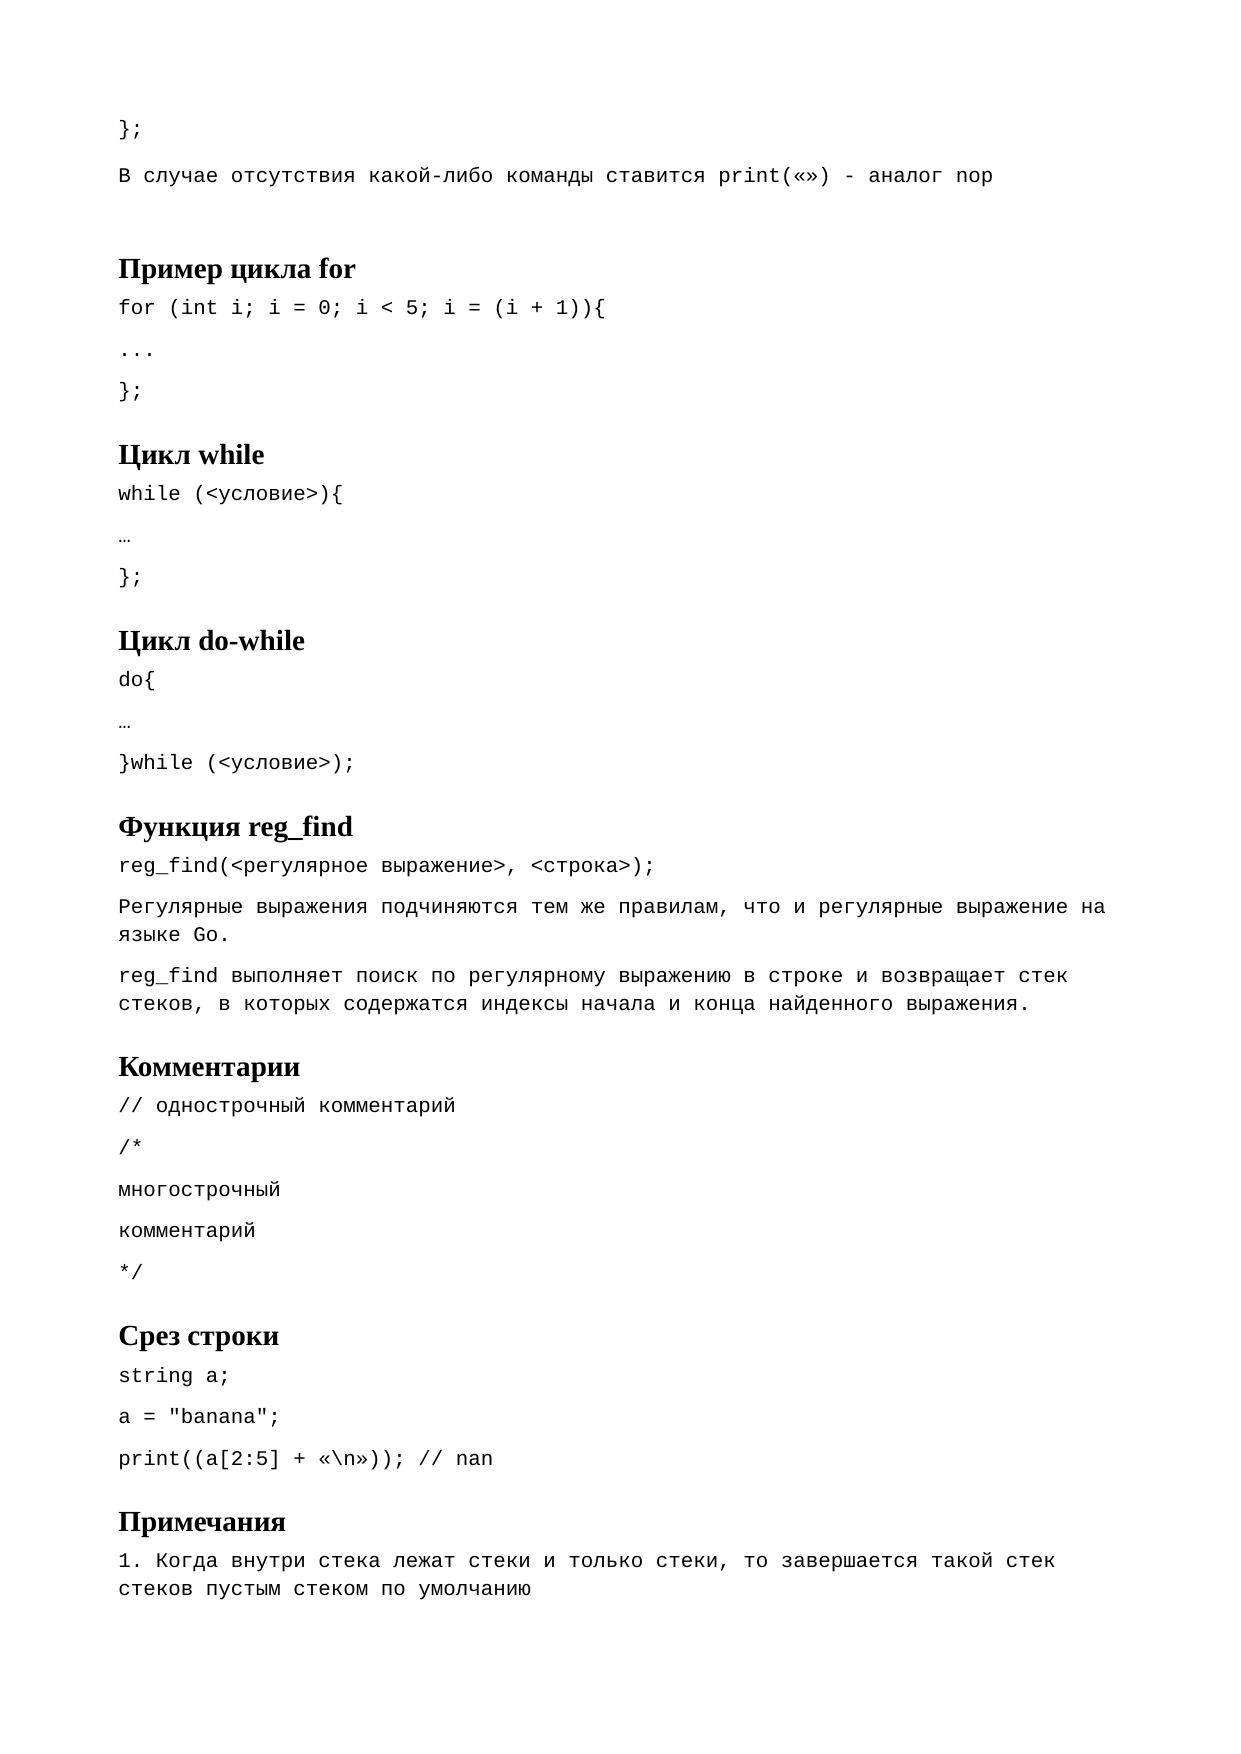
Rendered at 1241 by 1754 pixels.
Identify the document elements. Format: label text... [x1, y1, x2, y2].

text while (<условие>){ [118, 483, 1122, 507]
text }; [118, 566, 1122, 590]
text string a; [118, 1364, 1122, 1388]
text комментарий [118, 1220, 1122, 1244]
text */ [118, 1262, 1122, 1286]
text do{ [118, 669, 1122, 692]
text // однострочный комментарий [118, 1095, 1122, 1119]
text … [118, 525, 1122, 548]
text a = "banana"; [118, 1406, 1122, 1430]
text … [118, 711, 1122, 734]
subtitle Примечания [118, 1504, 1122, 1538]
text многострочный [118, 1179, 1122, 1202]
text for (int i; i = 0; i < 5; i = (i + 1)){ [118, 297, 1122, 321]
subtitle Пример цикла for [118, 251, 1122, 284]
subtitle Цикл do-while [118, 623, 1122, 656]
text /* [118, 1137, 1122, 1161]
text В случае отсутствия какой-либо команды ставится print(«») - аналог nop [118, 165, 1122, 189]
subtitle Комментарии [118, 1049, 1122, 1083]
text print((a[2:5] + «\n»)); // nan [118, 1448, 1122, 1472]
subtitle Функция reg_find [118, 809, 1122, 842]
text Регулярные выражения подчиняются тем же правилам, что и регулярные выражение на языке Go. [118, 897, 1122, 947]
subtitle Цикл while [118, 437, 1122, 470]
text }while (<условие>); [118, 752, 1122, 776]
subtitle Срез строки [118, 1318, 1122, 1352]
text reg_find(<регулярное выражение>, <строка>); [118, 855, 1122, 878]
text reg_find выполняет поиск по регулярному выражению в строке и возвращает стек стеков, в которых содержатся индексы начала и конца найденного выражения. [118, 966, 1122, 1016]
text }; [118, 381, 1122, 404]
text }; [118, 118, 1122, 142]
text ... [118, 339, 1122, 362]
text 1. Когда внутри стека лежат стеки и только стеки, то завершается такой стек стеков пустым стеком по умолчанию [118, 1551, 1122, 1601]
